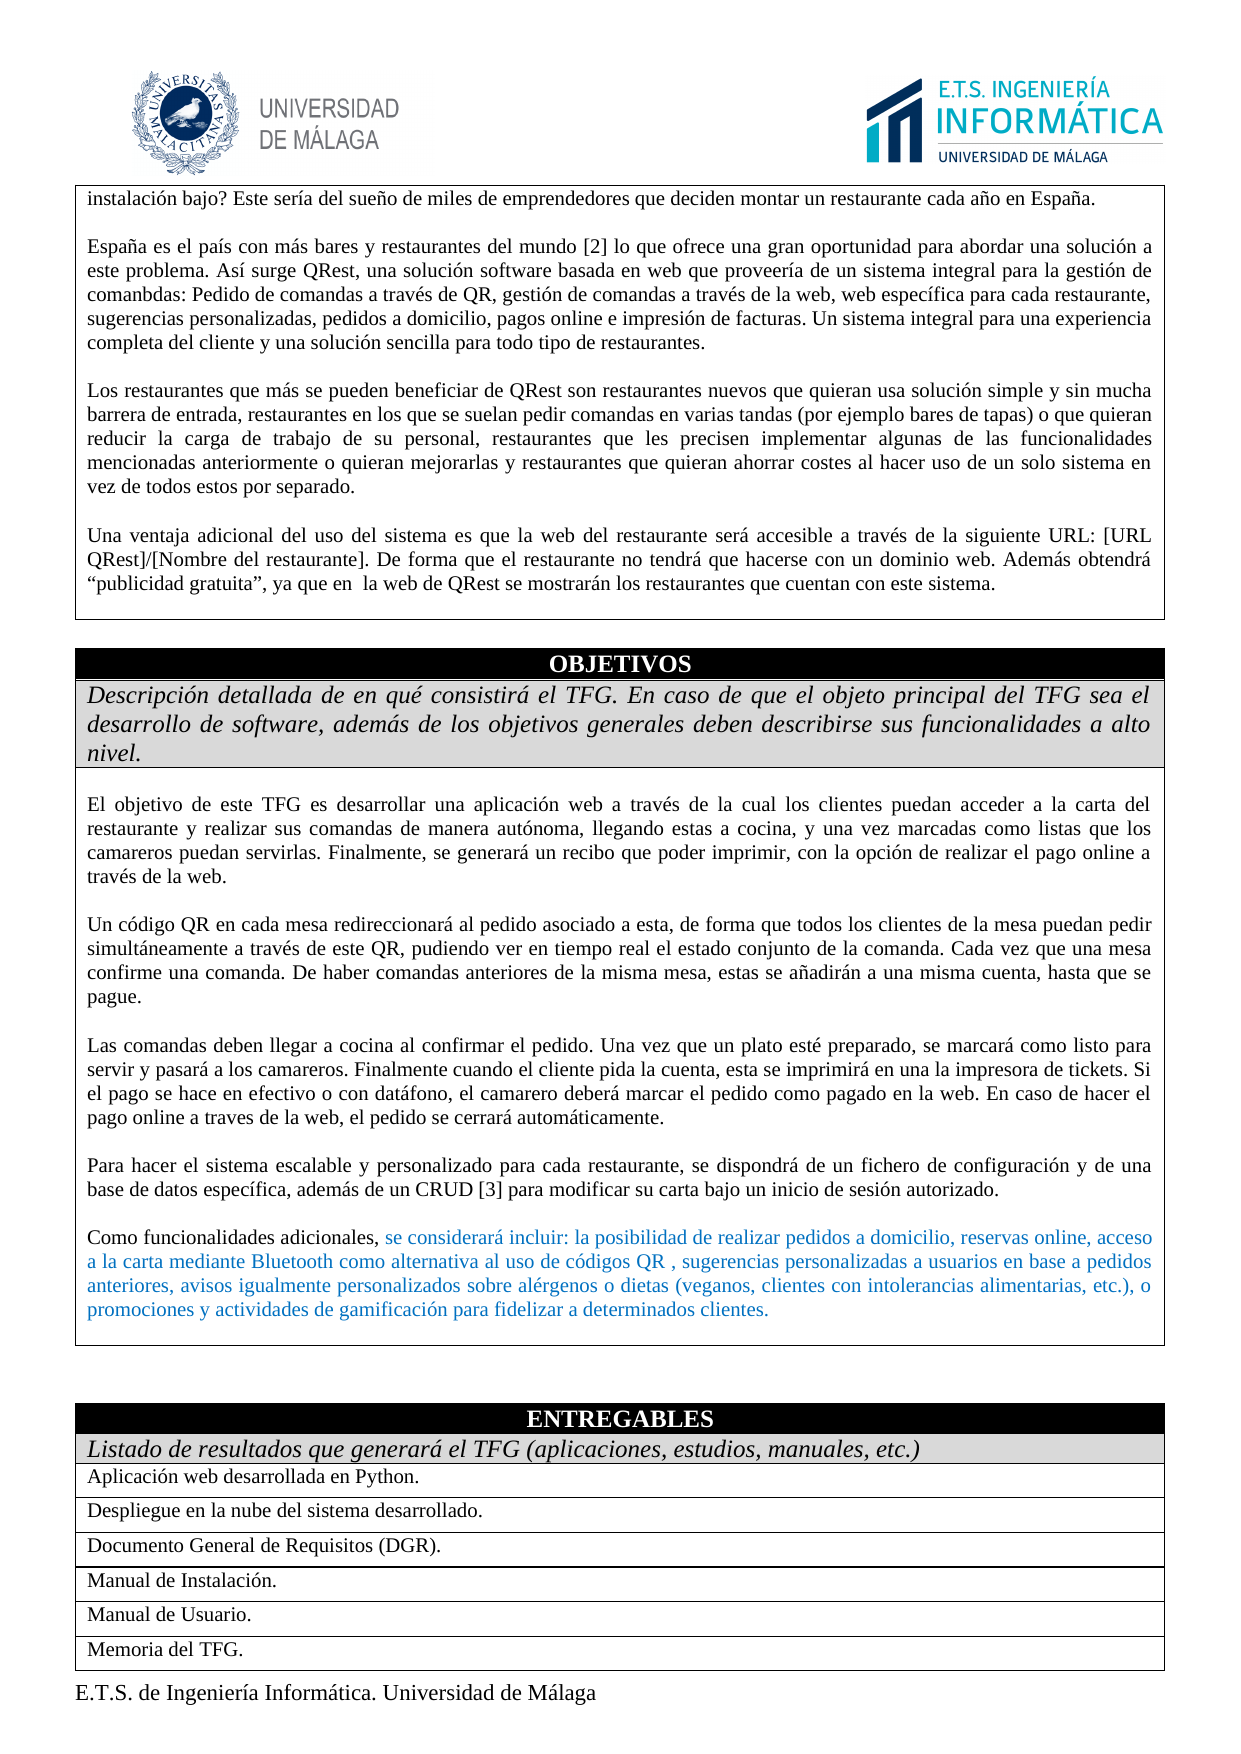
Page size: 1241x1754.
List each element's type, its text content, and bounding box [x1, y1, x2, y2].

table_cell Manual de Instalación. [76, 1568, 1164, 1601]
table_cell El objetivo de este TFG es desarrollar una aplicación web a través de la cual los clientes puedan acceder a la carta del restaurante y realizar sus comandas de manera autónoma, llegando estas a cocina, y una vez marcadas como listas que los camareros puedan servirlas. Finalmente, se generará un recibo que poder imprimir, con la opción de realizar el pago online a través de la web. Un código QR en cada mesa redireccionará al pedido asociado a esta, de forma que todos los clientes de la mesa puedan pedir simultáneamente a través de este QR, pudiendo ver en tiempo real el estado conjunto de la comanda. Cada vez que una mesa confirme una comanda. De haber comandas anteriores de la misma mesa, estas se añadirán a una misma cuenta, hasta que se pague. Las comandas deben llegar a cocina al confirmar el pedido. Una vez que un plato esté preparado, se marcará como listo para servir y pasará a los camareros. Finalmente cuando el cliente pida la cuenta, esta se imprimirá en una la impresora de tickets. Si el pago se hace en efectivo o con datáfono, el camarero deberá marcar el pedido como pagado en la web. En caso de hacer el pago online a traves de la web, el pedido se cerrará automáticamente. Para hacer el sistema escalable y personalizado para cada restaurante, se dispondrá de un fichero de configuración y de una base de datos específica, además de un CRUD [3] para modificar su carta bajo un inicio de sesión autorizado. Como funcionalidades adicionales, se considerará incluir: la posibilidad de realizar pedidos a domicilio, reservas online, acceso a la carta mediante Bluetooth como alternativa al uso de códigos QR , sugerencias personalizadas a usuarios en base a pedidos anteriores, avisos igualmente personalizados sobre alérgenos o dietas (veganos, clientes con intolerancias alimentarias, etc.), o promociones y actividades de gamificación para fidelizar a determinados clientes. [76, 768, 1164, 1345]
table_cell Documento General de Requisitos (DGR). [76, 1533, 1164, 1566]
table_cell Manual de Usuario. [76, 1602, 1164, 1636]
table_cell Descripción detallada de en qué consistirá el TFG. En caso de que el objeto principal del TFG sea el desarrollo de software, además de los objetivos generales deben describirse sus funcionalidades a alto nivel. [76, 681, 1164, 767]
table_header ENTREGABLES [76, 1404, 1164, 1433]
table_cell Memoria del TFG. [76, 1637, 1164, 1670]
table_cell instalación bajo? Este sería del sueño de miles de emprendedores que deciden montar un restaurante cada año en España. España es el país con más bares y restaurantes del mundo [2] lo que ofrece una gran oportunidad para abordar una solución a este problema. Así surge QRest, una solución software basada en web que proveería de un sistema integral para la gestión de comanbdas: Pedido de comandas a través de QR, gestión de comandas a través de la web, web específica para cada restaurante, sugerencias personalizadas, pedidos a domicilio, pagos online e impresión de facturas. Un sistema integral para una experiencia completa del cliente y una solución sencilla para todo tipo de restaurantes. Los restaurantes que más se pueden beneficiar de QRest son restaurantes nuevos que quieran usa solución simple y sin mucha barrera de entrada, restaurantes en los que se suelan pedir comandas en varias tandas (por ejemplo bares de tapas) o que quieran reducir la carga de trabajo de su personal, restaurantes que les precisen implementar algunas de las funcionalidades mencionadas anteriormente o quieran mejorarlas y restaurantes que quieran ahorrar costes al hacer uso de un solo sistema en vez de todos estos por separado. Una ventaja adicional del uso del sistema es que la web del restaurante será accesible a través de la siguiente URL: [URL QRest]/[Nombre del restaurante]. De forma que el restaurante no tendrá que hacerse con un dominio web. Además obtendrá “publicidad gratuita”, ya que en la web de QRest se mostrarán los restaurantes que cuentan con este sistema. [76, 186, 1164, 619]
table_header OBJETIVOS [76, 649, 1164, 679]
table_cell Listado de resultados que generará el TFG (aplicaciones, estudios, manuales, etc.) [76, 1434, 1164, 1463]
table_cell Despliegue en la nube del sistema desarrollado. [76, 1498, 1164, 1532]
table_cell Aplicación web desarrollada en Python. [76, 1464, 1164, 1497]
